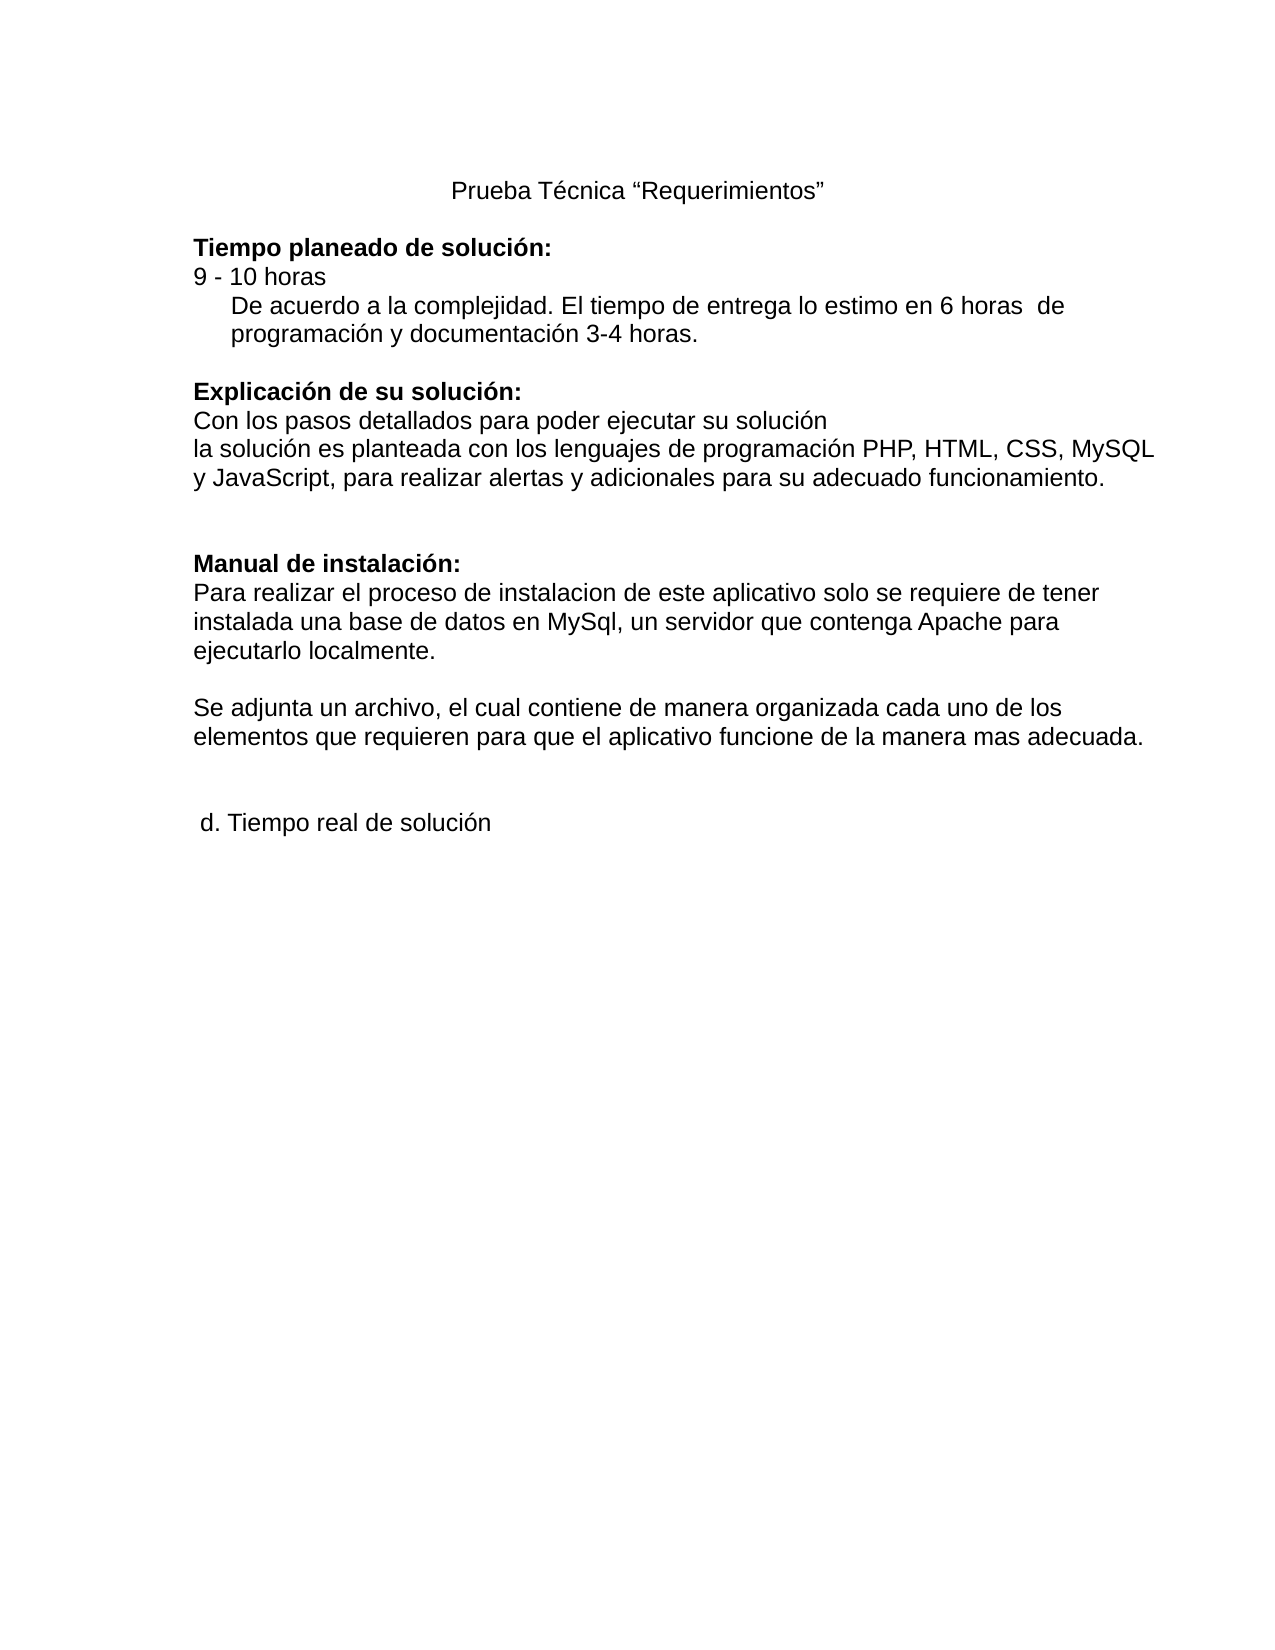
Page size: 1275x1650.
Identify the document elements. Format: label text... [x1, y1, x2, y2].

list Para realizar el proceso de instalacion de este aplicativo solo se requiere de tener instalada una base de datos en MySql, un servidor que contenga Apache para ejecutarlo localmente. [156, 578, 1157, 664]
list 9 - 10 horas [156, 262, 1157, 291]
list Tiempo planeado de solución: [156, 233, 1157, 262]
list Se adjunta un archivo, el cual contiene de manera organizada cada uno de los elementos que requieren para que el aplicativo funcione de la manera mas adecuada. [156, 693, 1157, 751]
text Prueba Técnica “Requerimientos” [118, 176, 1157, 204]
list Manual de instalación: [156, 549, 1157, 578]
list d. Tiempo real de solución [156, 808, 1157, 837]
list De acuerdo a la complejidad. El tiempo de entrega lo estimo en 6 horas de programación y documentación 3-4 horas. [193, 291, 1157, 348]
list Explicación de su solución: [156, 377, 1157, 406]
list la solución es planteada con los lenguajes de programación PHP, HTML, CSS, MySQL y JavaScript, para realizar alertas y adicionales para su adecuado funcionamiento. [156, 434, 1157, 492]
list Con los pasos detallados para poder ejecutar su solución [156, 406, 1157, 434]
